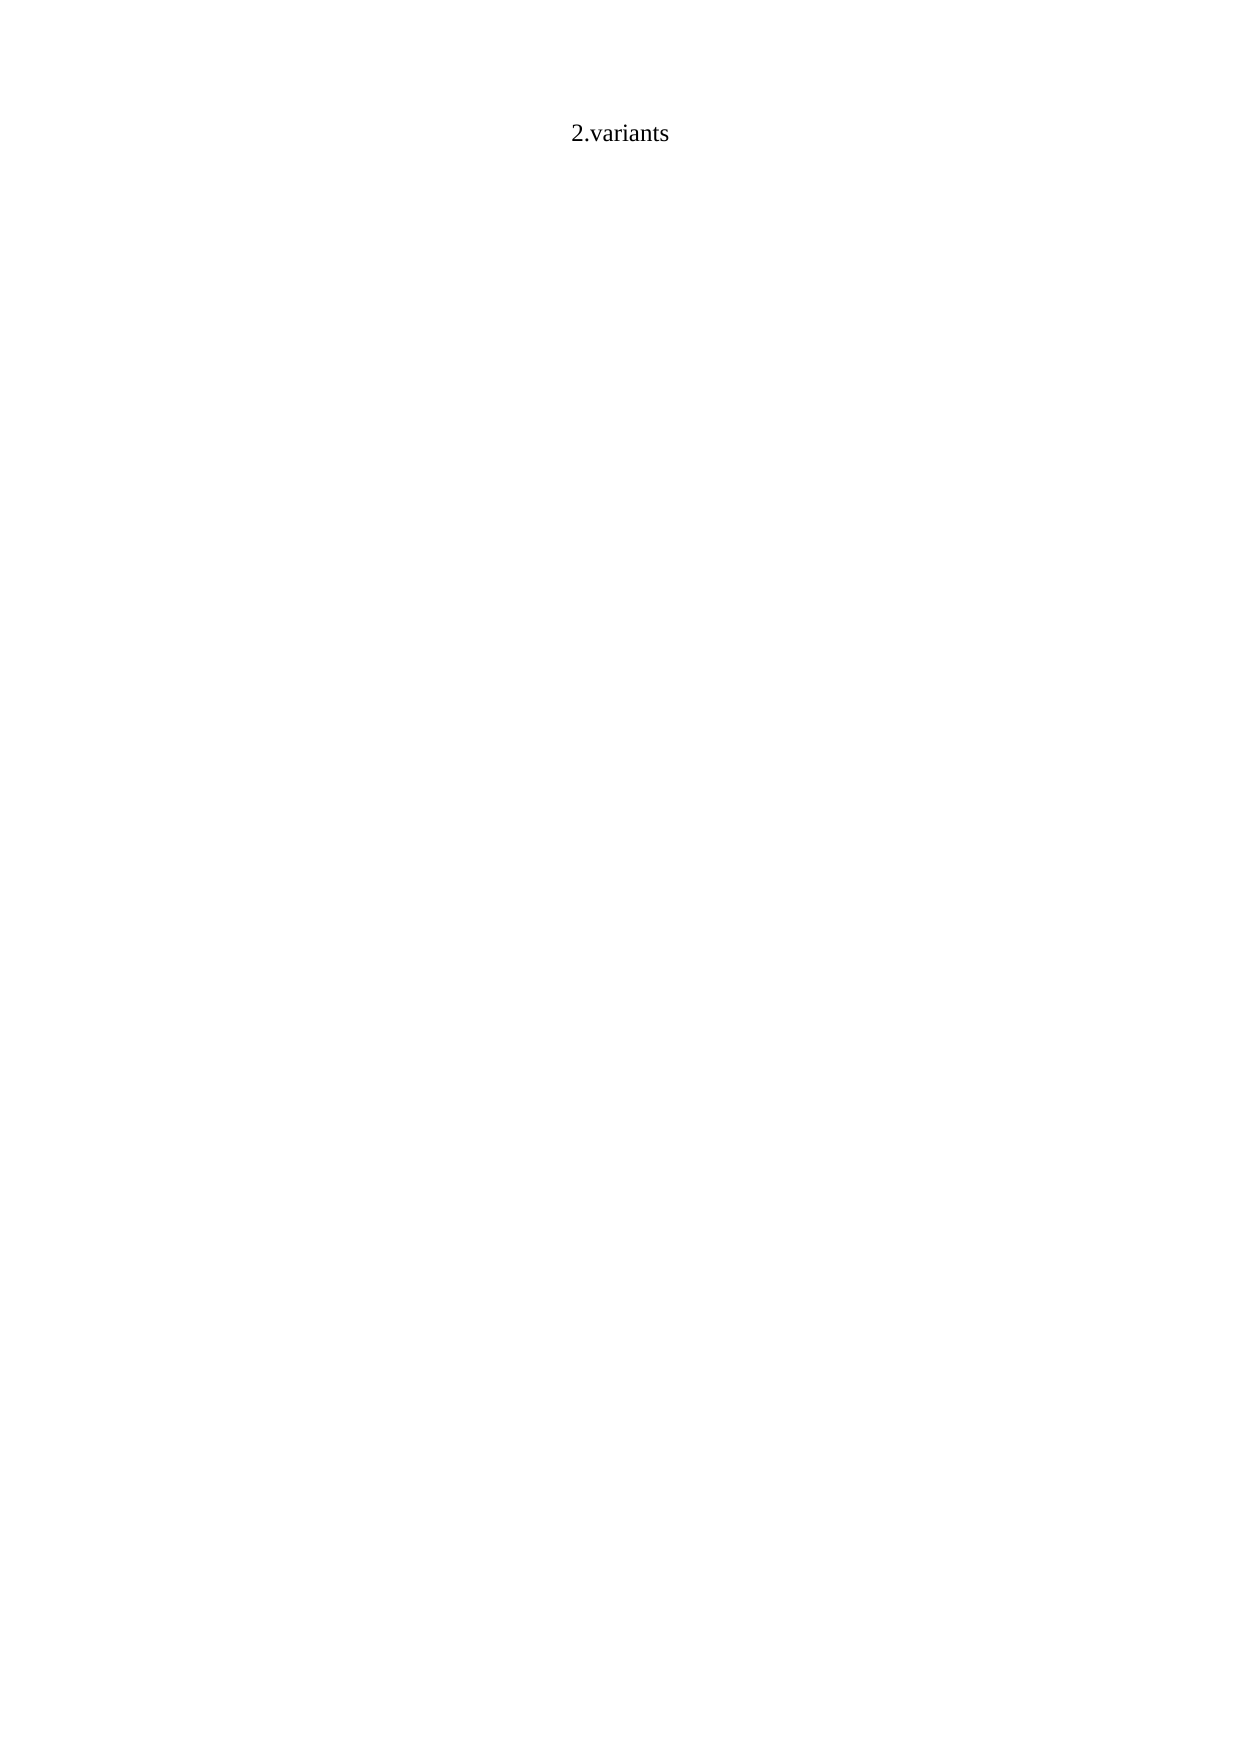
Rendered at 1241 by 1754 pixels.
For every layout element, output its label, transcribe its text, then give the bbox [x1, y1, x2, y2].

text 2.variants [118, 118, 1122, 147]
